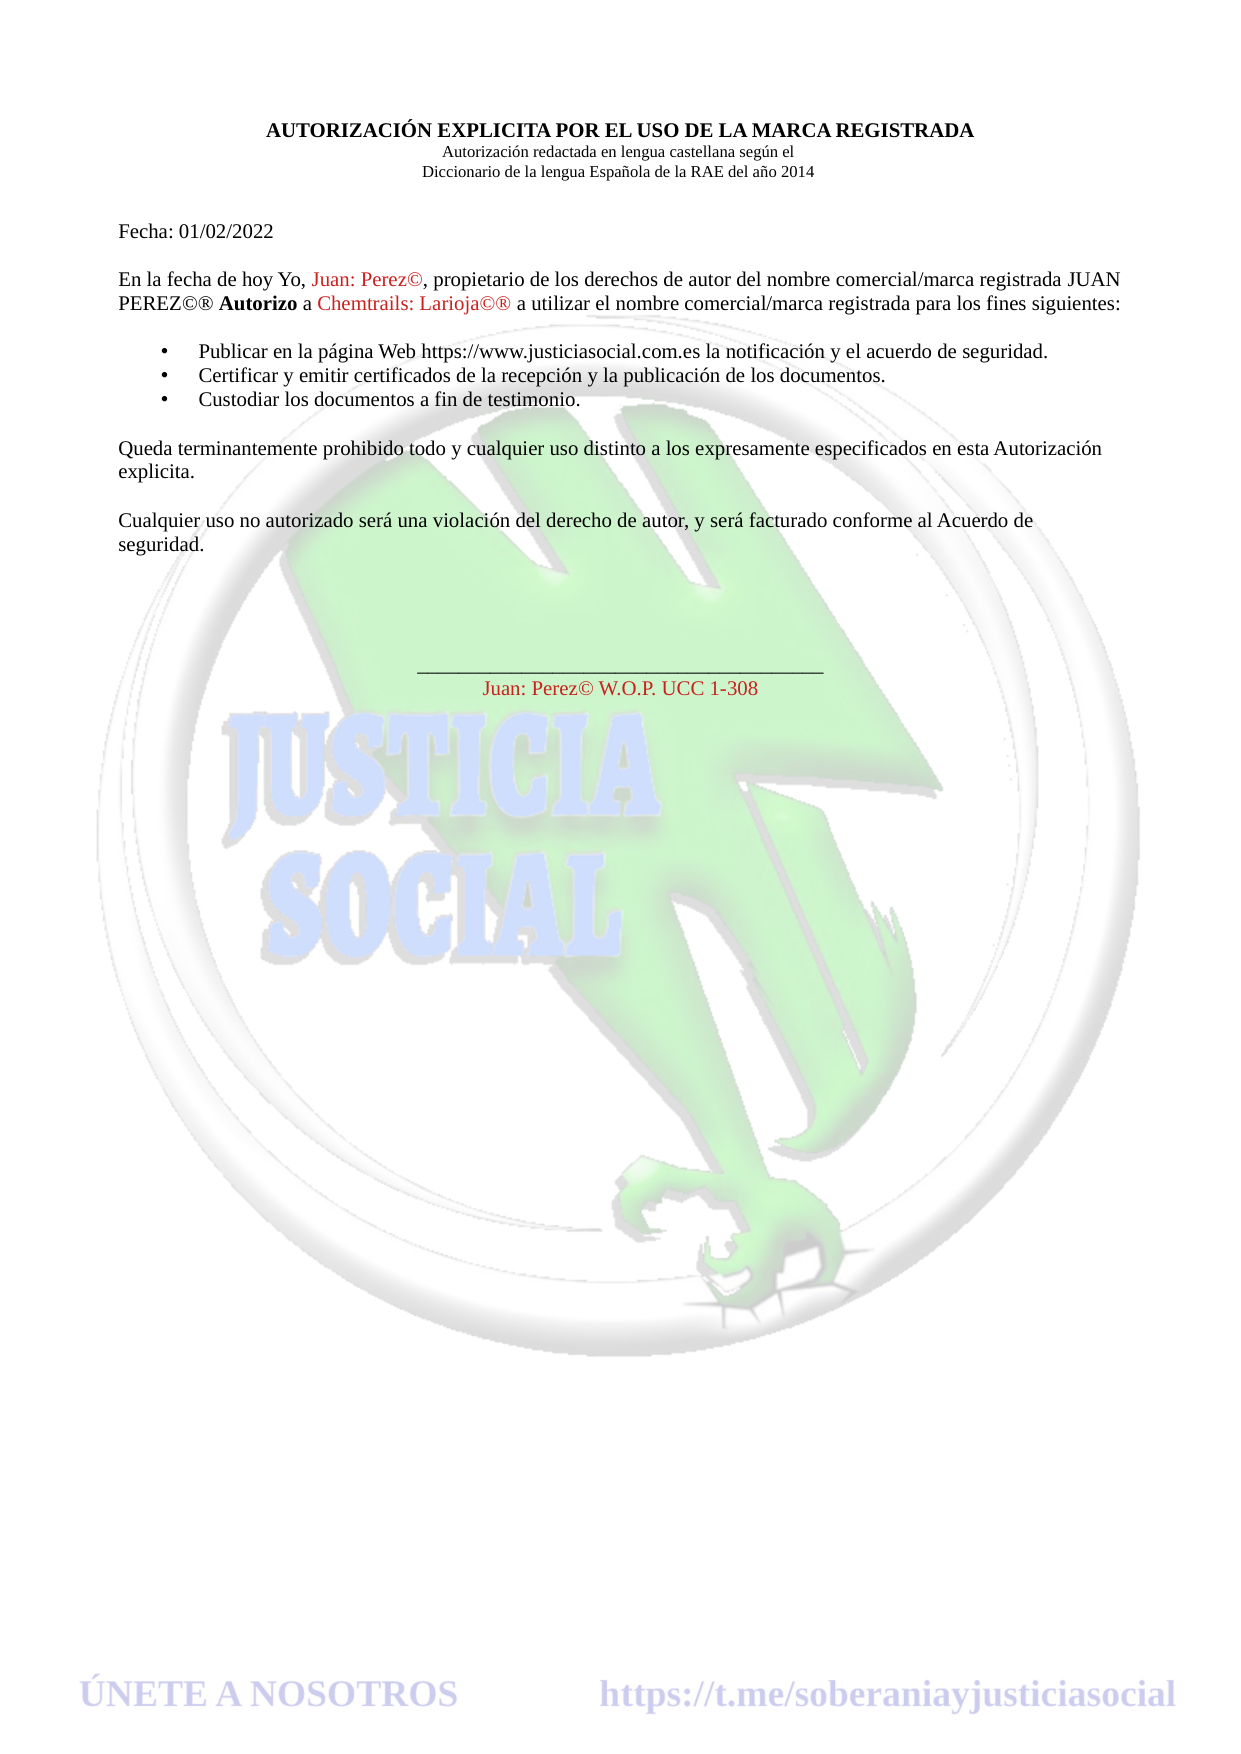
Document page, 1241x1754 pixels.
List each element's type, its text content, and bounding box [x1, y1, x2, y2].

list Custodiar los documentos a fin de testimonio. [161, 387, 1122, 411]
text AUTORIZACIÓN EXPLICITA POR EL USO DE LA MARCA REGISTRADA [118, 118, 1122, 142]
text Fecha: 01/02/2022 [118, 219, 1122, 243]
list Certificar y emitir certificados de la recepción y la publicación de los documentos. [161, 363, 1122, 387]
text Cualquier uso no autorizado será una violación del derecho de autor, y será facturado conforme al Acuerdo de seguridad. [118, 508, 1122, 556]
text _______________________________________ [118, 652, 1122, 676]
text Diccionario de la lengua Española de la RAE del año 2014 [118, 161, 1122, 181]
text Queda terminantemente prohibido todo y cualquier uso distinto a los expresamente especificados en esta Autorización explicita. [118, 435, 1122, 483]
text En la fecha de hoy Yo, Juan: Perez©, propietario de los derechos de autor del nombre comercial/marca registrada JUAN PEREZ©® Autorizo a Chemtrails: Larioja©® a utilizar el nombre comercial/marca registrada para los fines siguientes: [118, 267, 1122, 315]
text Autorización redactada en lengua castellana según el [118, 142, 1122, 161]
text Juan: Perez© W.O.P. UCC 1-308 [118, 676, 1122, 700]
list Publicar en la página Web https://www.justiciasocial.com.es la notificación y el acuerdo de seguridad. [161, 339, 1122, 363]
